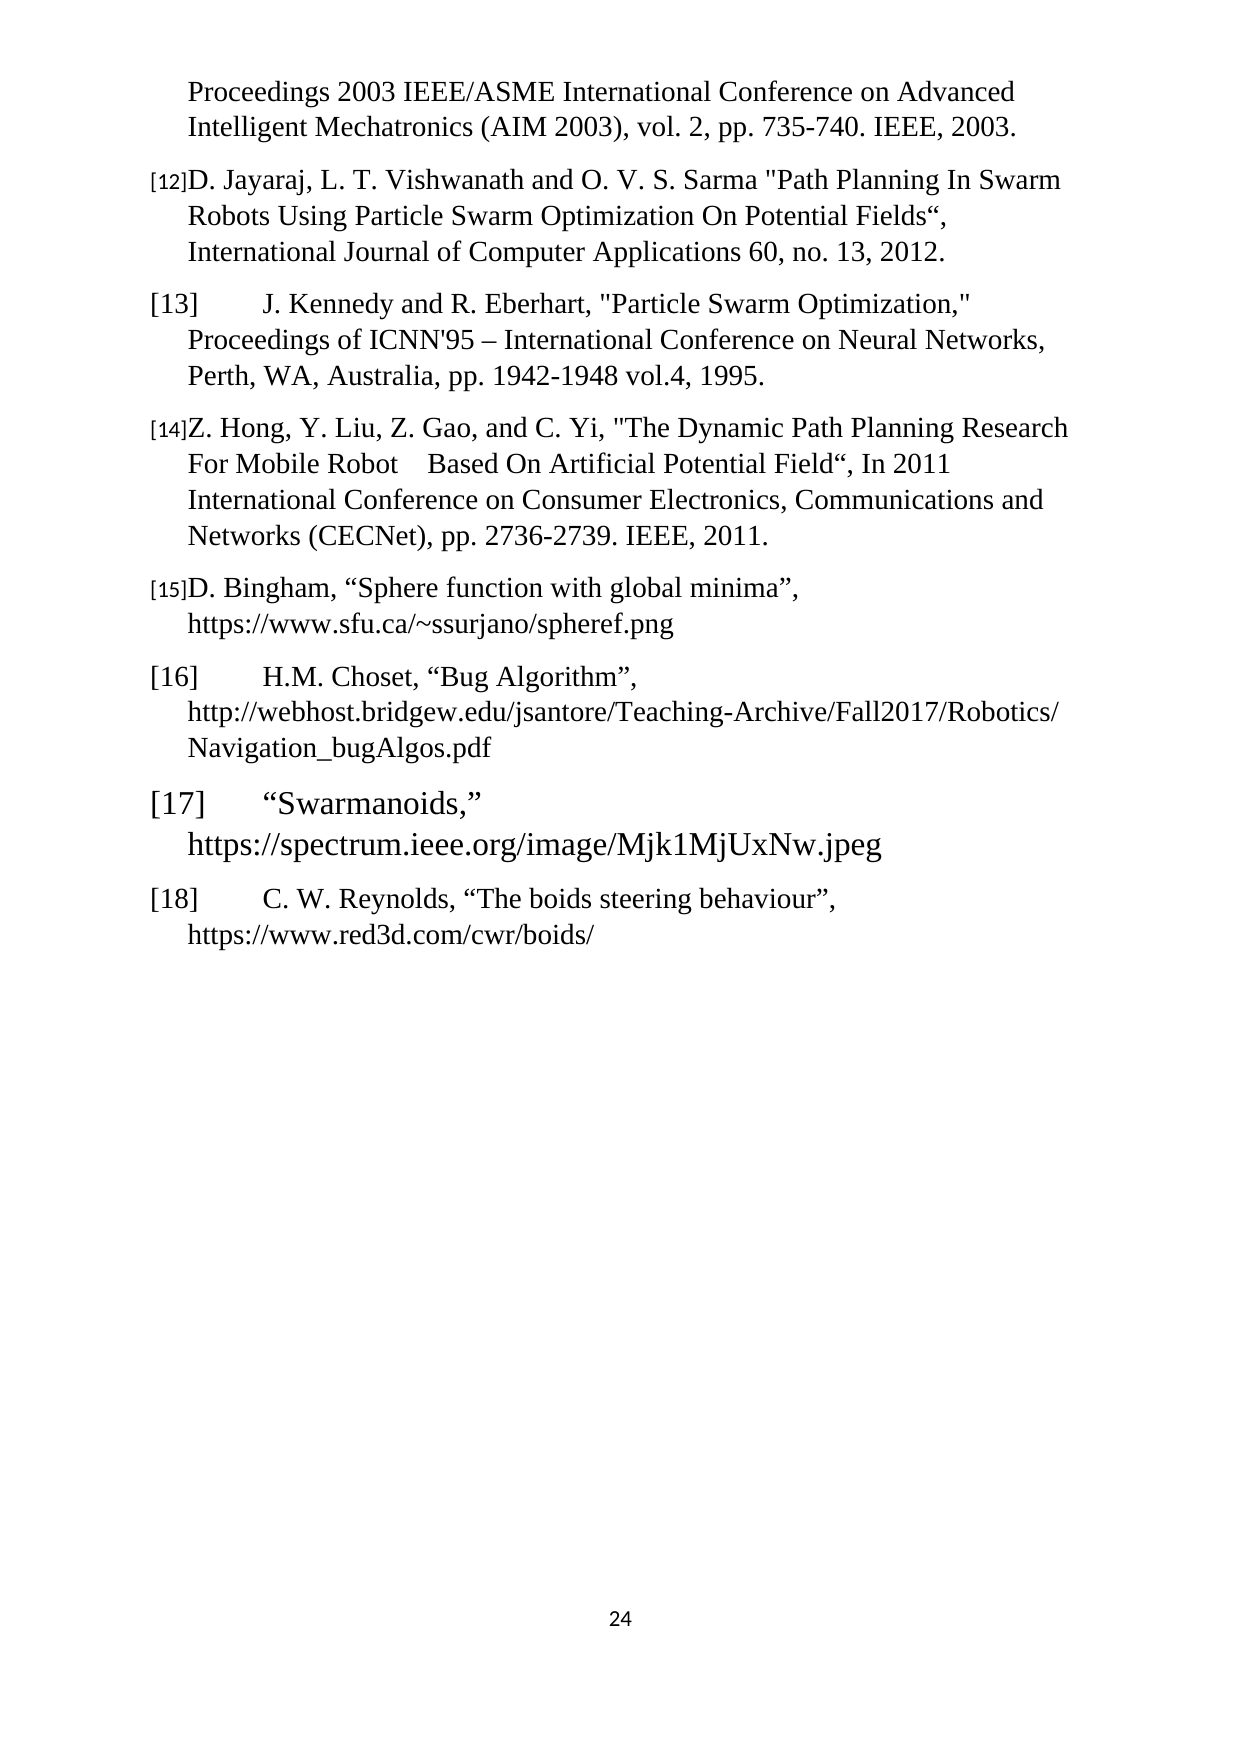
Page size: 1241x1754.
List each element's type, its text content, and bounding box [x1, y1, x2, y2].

list J. Kennedy and R. Eberhart, "Particle Swarm Optimization," Proceedings of ICNN'95 – International Conference on Neural Networks, Perth, WA, Australia, pp. 1942-1948 vol.4, 1995. [150, 286, 1090, 391]
list Proceedings 2003 IEEE/ASME International Conference on Advanced Intelligent Mechatronics (AIM 2003), vol. 2, pp. 735-740. IEEE, 2003. [150, 74, 1090, 143]
list “Swarmanoids,” https://spectrum.ieee.org/image/Mjk1MjUxNw.jpeg [150, 783, 1090, 862]
list D. Jayaraj, L. T. Vishwanath and O. V. S. Sarma "Path Planning In Swarm Robots Using Particle Swarm Optimization On Potential Fields“, International Journal of Computer Applications 60, no. 13, 2012. [150, 162, 1090, 267]
list D. Bingham, “Sphere function with global minima”, https://www.sfu.ca/~ssurjano/spheref.png [150, 570, 1090, 640]
list Z. Hong, Y. Liu, Z. Gao, and C. Yi, "The Dynamic Path Planning Research For Mobile Robot Based On Artificial Potential Field“, In 2011 International Conference on Consumer Electronics, Communications and Networks (CECNet), pp. 2736-2739. IEEE, 2011. [150, 410, 1090, 551]
list H.M. Choset, “Bug Algorithm”, http://webhost.bridgew.edu/jsantore/Teaching-Archive/Fall2017/Robotics/Navigation_bugAlgos.pdf [150, 659, 1090, 764]
list C. W. Reynolds, “The boids steering behaviour”, https://www.red3d.com/cwr/boids/ [150, 881, 1090, 951]
